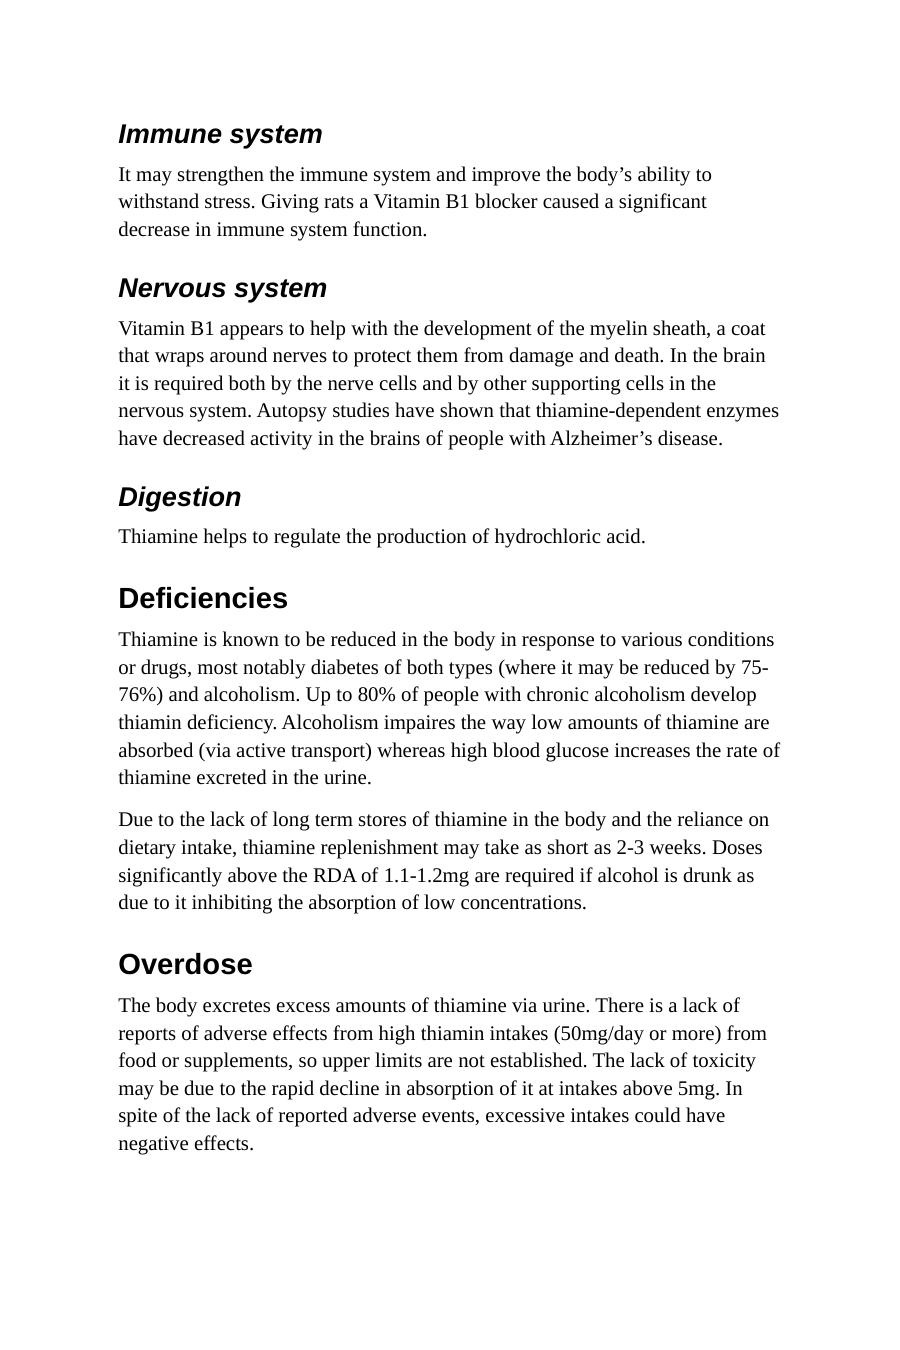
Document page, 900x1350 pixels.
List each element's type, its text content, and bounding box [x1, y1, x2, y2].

subtitle Overdose [118, 947, 782, 981]
text Due to the lack of long term stores of thiamine in the body and the reliance on dietary intake, thiamine replenishment may take as short as 2-3 weeks. Doses significantly above the RDA of 1.1-1.2mg are required if alcohol is drunk as due to it inhibiting the absorption of low concentrations. [118, 807, 782, 914]
text Thiamine is known to be reduced in the body in response to various conditions or drugs, most notably diabetes of both types (where it may be reduced by 75-76%) and alcoholism. Up to 80% of people with chronic alcoholism develop thiamin deficiency. Alcoholism impaires the way low amounts of thiamine are absorbed (via active transport) whereas high blood glucose increases the rate of thiamine excreted in the urine. [118, 627, 782, 789]
text The body excretes excess amounts of thiamine via urine. There is a lack of reports of adverse effects from high thiamin intakes (50mg/day or more) from food or supplements, so upper limits are not established. The lack of toxicity may be due to the rapid decline in absorption of it at intakes above 5mg. In spite of the lack of reported adverse events, excessive intakes could have negative effects. [118, 993, 782, 1155]
subtitle Nervous system [118, 272, 782, 303]
text Thiamine helps to regulate the production of hydrochloric acid. [118, 524, 782, 548]
text It may strengthen the immune system and improve the body’s ability to withstand stress. Giving rats a Vitamin B1 blocker caused a significant decrease in immune system function. [118, 162, 782, 241]
subtitle Deficiencies [118, 581, 782, 615]
subtitle Digestion [118, 481, 782, 512]
text Vitamin B1 appears to help with the development of the myelin sheath, a coat that wraps around nerves to protect them from damage and death. In the brain it is required both by the nerve cells and by other supporting cells in the nervous system. Autopsy studies have shown that thiamine-dependent enzymes have decreased activity in the brains of people with Alzheimer’s disease. [118, 316, 782, 450]
subtitle Immune system [118, 118, 782, 149]
